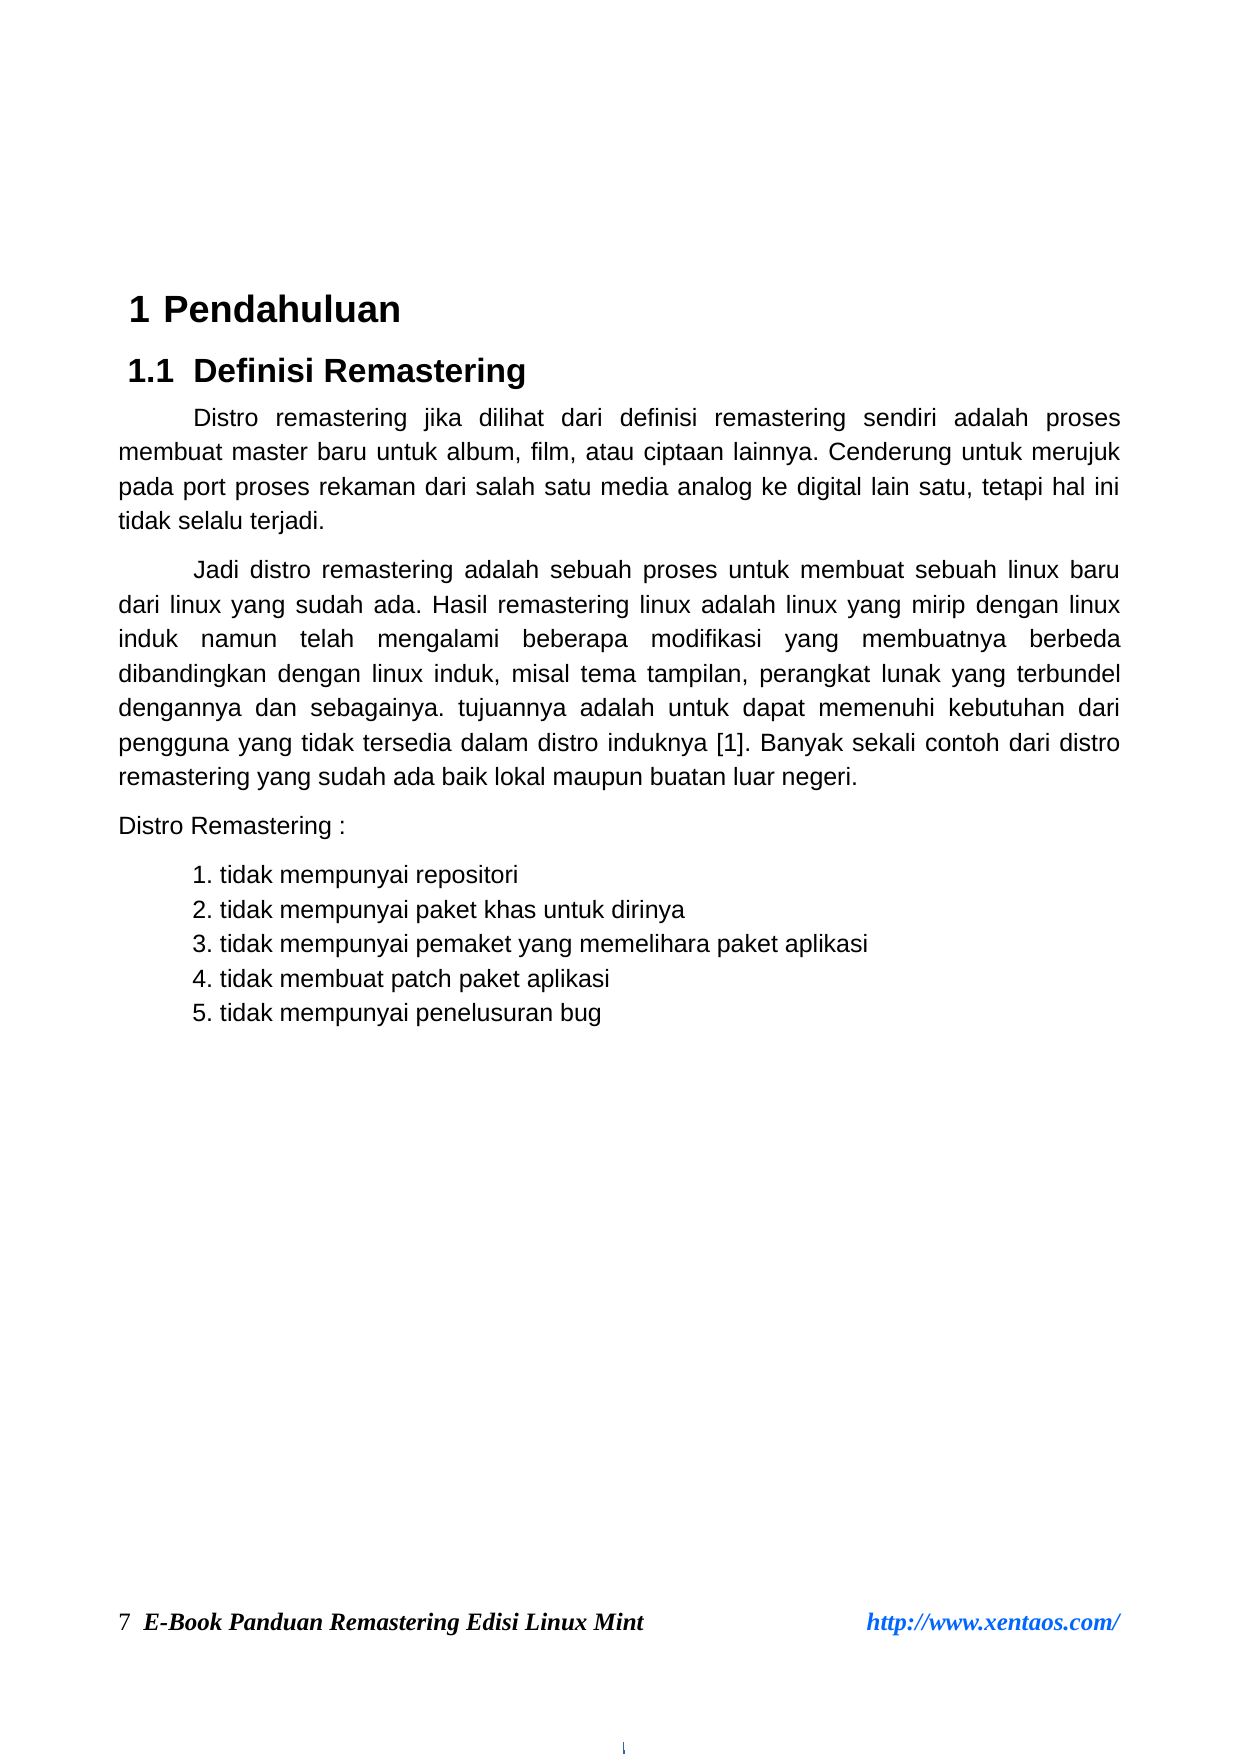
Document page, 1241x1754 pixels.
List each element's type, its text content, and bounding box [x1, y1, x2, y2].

text Jadi distro remastering adalah sebuah proses untuk membuat sebuah linux baru dari linux yang sudah ada. Hasil remastering linux adalah linux yang mirip dengan linux induk namun telah mengalami beberapa modifikasi yang membuatnya berbeda dibandingkan dengan linux induk, misal tema tampilan, perangkat lunak yang terbundel dengannya dan sebagainya. tujuannya adalah untuk dapat memenuhi kebutuhan dari pengguna yang tidak tersedia dalam distro induknya [1]. Banyak sekali contoh dari distro remastering yang sudah ada baik lokal maupun buatan luar negeri. [118, 555, 1122, 791]
text Distro Remastering : [118, 811, 1122, 840]
text Distro remastering jika dilihat dari definisi remastering sendiri adalah proses membuat master baru untuk album, film, atau ciptaan lainnya. Cenderung untuk merujuk pada port proses rekaman dari salah satu media analog ke digital lain satu, tetapi hal ini tidak selalu terjadi. [118, 402, 1122, 535]
subtitle Definisi Remastering [118, 351, 1122, 390]
text 1. tidak mempunyai repositori 2. tidak mempunyai paket khas untuk dirinya 3. tidak mempunyai pemaket yang memelihara paket aplikasi 4. tidak membuat patch paket aplikasi 5. tidak mempunyai penelusuran bug [192, 860, 1122, 1027]
subtitle Pendahuluan [118, 287, 1122, 331]
